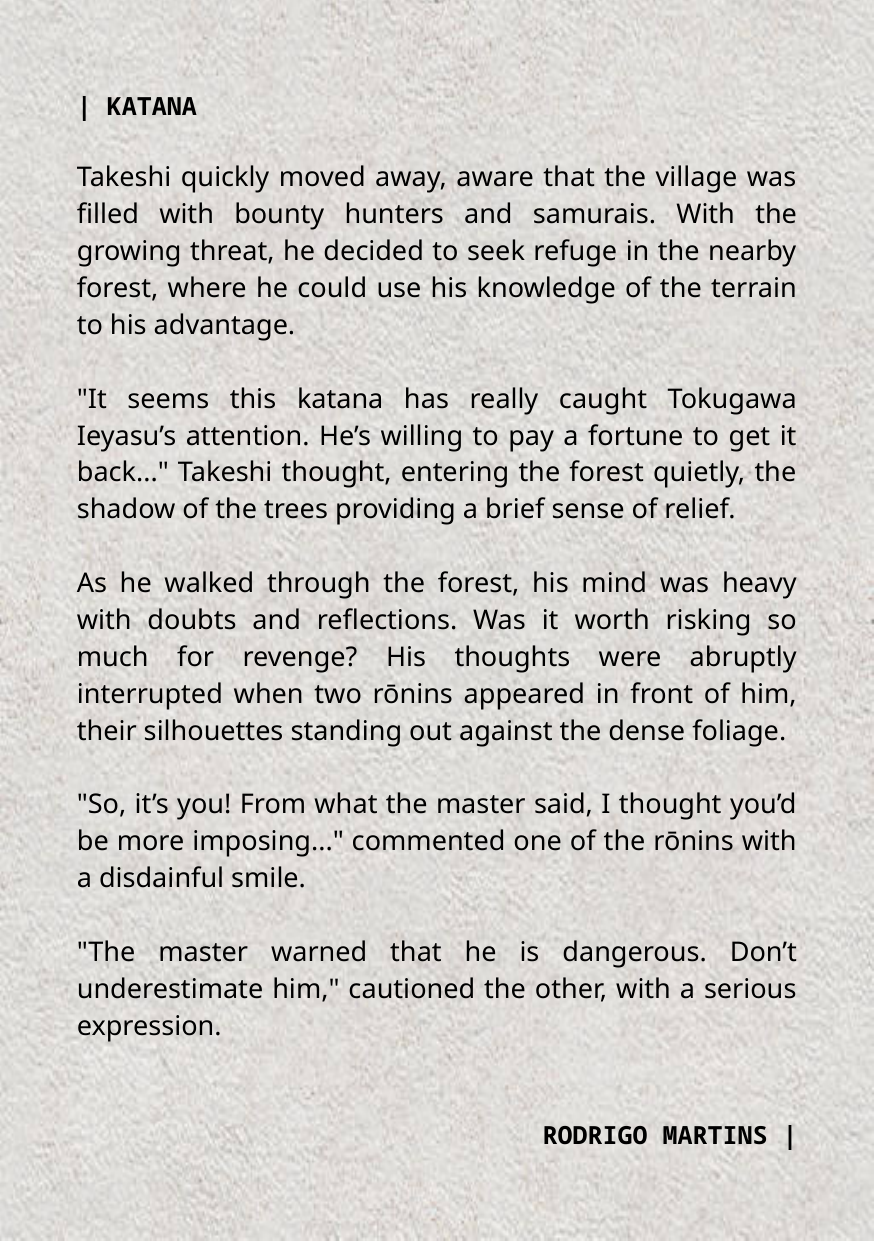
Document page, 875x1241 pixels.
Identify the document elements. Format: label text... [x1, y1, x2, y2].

text Takeshi quickly moved away, aware that the village was filled with bounty hunters and samurais. With the growing threat, he decided to seek refuge in the nearby forest, where he could use his knowledge of the terrain to his advantage. [74, 155, 800, 342]
picture [0, 0, 874, 1241]
text "So, it’s you! From what the master said, I thought you’d be more imposing..." commented one of the rōnins with a disdainful smile. [74, 785, 800, 895]
text "The master warned that he is dangerous. Don’t underestimate him," cautioned the other, with a serious expression. [74, 932, 800, 1043]
text "It seems this katana has really caught Tokugawa Ieyasu’s attention. He’s willing to pay a fortune to get it back..." Takeshi thought, entering the forest quietly, the shadow of the trees providing a brief sense of relief. [74, 379, 800, 527]
text As he walked through the forest, his mind was heavy with doubts and reflections. Was it worth risking so much for revenge? His thoughts were abruptly interrupted when two rōnins appeared in front of him, their silhouettes standing out against the dense foliage. [74, 563, 800, 748]
